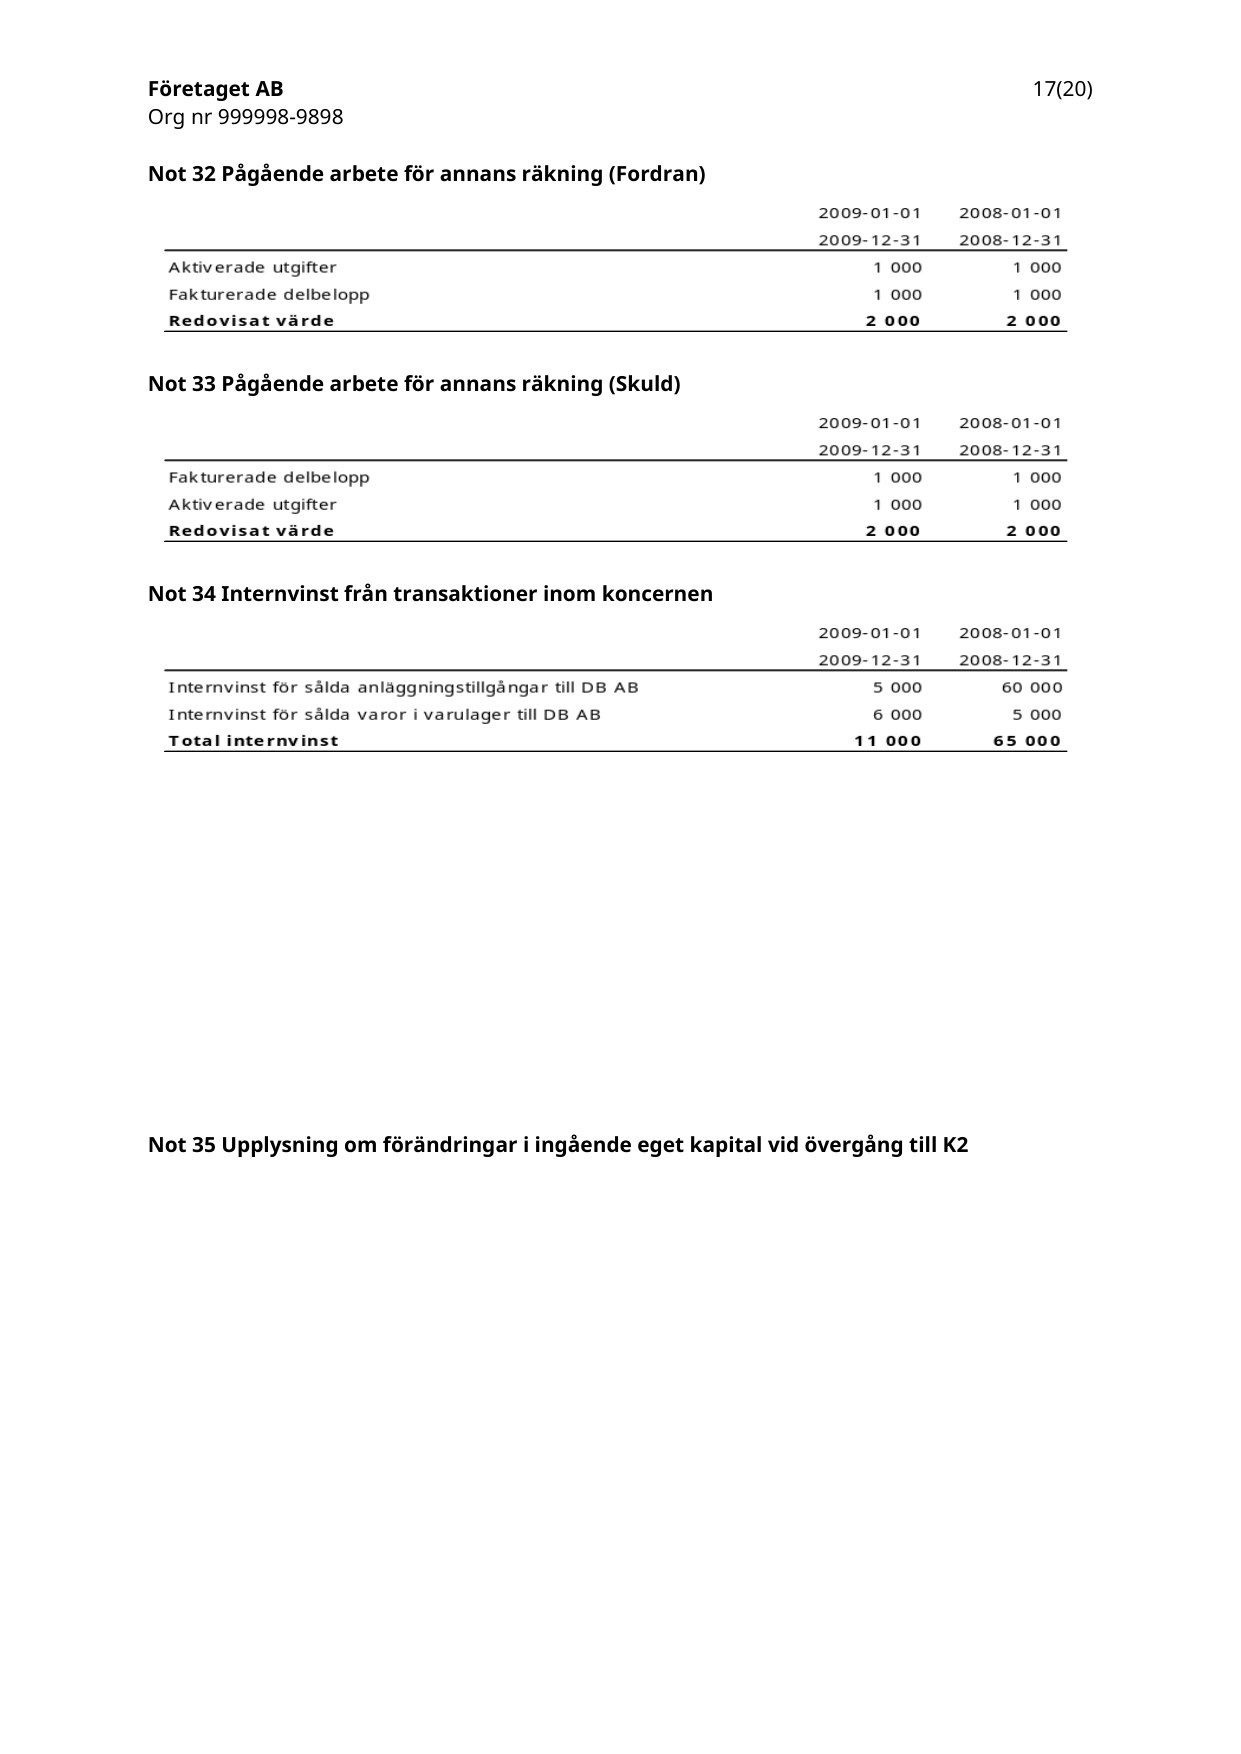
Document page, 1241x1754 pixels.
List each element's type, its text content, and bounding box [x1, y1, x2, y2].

text Not 34 Internvinst från transaktioner inom koncernen [148, 579, 1093, 817]
text Not 32 Pågående arbete för annans räkning (Fordran) [148, 159, 1093, 341]
text Not 35 Upplysning om förändringar i ingående eget kapital vid övergång till K2 [148, 1130, 1093, 1159]
text Not 33 Pågående arbete för annans räkning (Skuld) [148, 369, 1093, 551]
